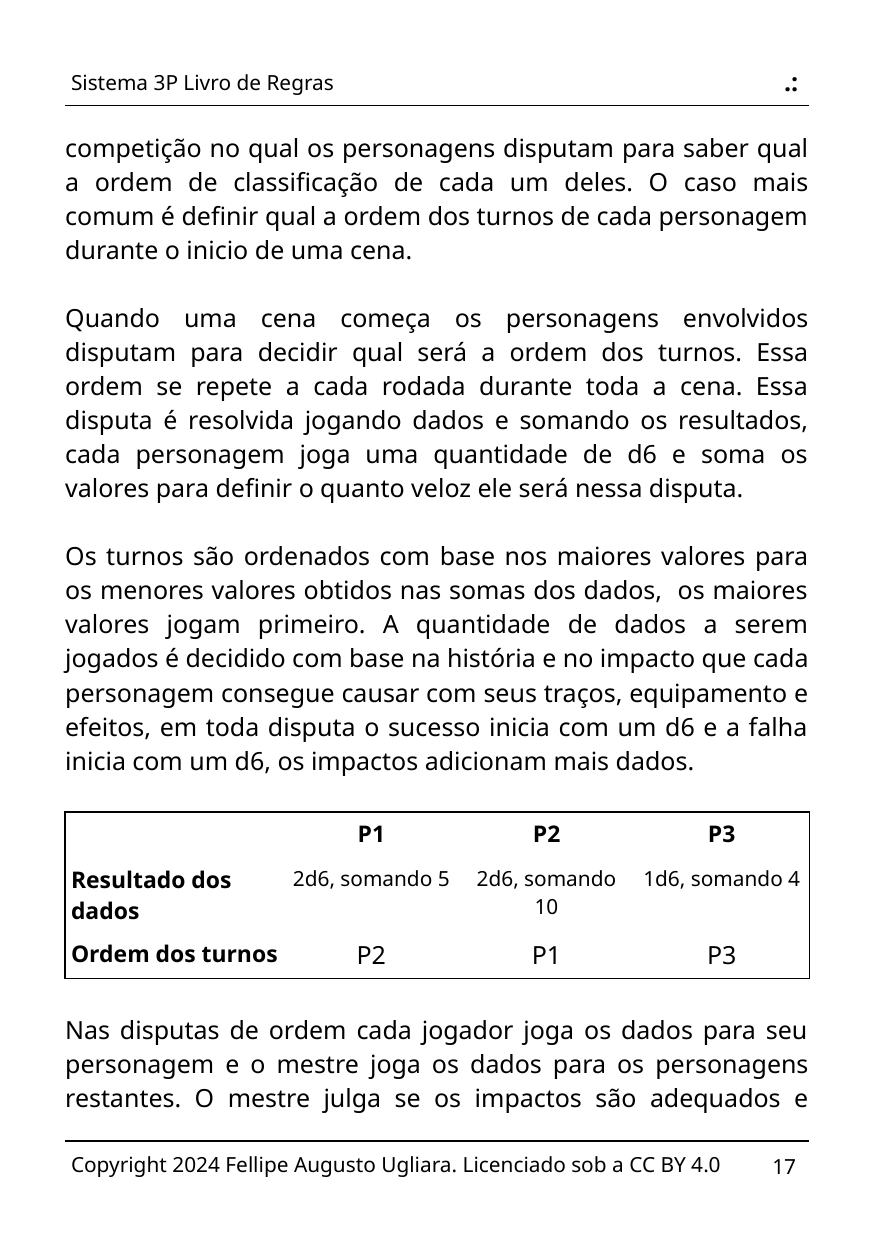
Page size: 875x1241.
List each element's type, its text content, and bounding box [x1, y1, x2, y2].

table_cell P3 [634, 932, 809, 977]
table_cell 1d6, somando 4 [634, 858, 809, 932]
text Quando uma cena começa os personagens envolvidos disputam para decidir qual será a ordem dos turnos. Essa ordem se repete a cada rodada durante toda a cena. Essa disputa é resolvida jogando dados e somando os resultados, cada personagem joga uma quantidade de d6 e soma os valores para definir o quanto veloz ele será nessa disputa. [65, 301, 809, 505]
table_cell Resultado dos dados [66, 858, 284, 932]
table_cell P1 [459, 932, 634, 977]
text competição no qual os personagens disputam para saber qual a ordem de classificação de cada um deles. O caso mais comum é definir qual a ordem dos turnos de cada personagem durante o inicio de uma cena. [65, 130, 809, 266]
table_cell Ordem dos turnos [66, 932, 284, 977]
text Os turnos são ordenados com base nos maiores valores para os menores valores obtidos nas somas dos dados, os maiores valores jogam primeiro. A quantidade de dados a serem jogados é decidido com base na história e no impacto que cada personagem consegue causar com seus traços, equipamento e efeitos, em toda disputa o sucesso inicia com um d6 e a falha inicia com um d6, os impactos adicionam mais dados. [65, 539, 809, 777]
table_header P2 [459, 813, 634, 858]
table_cell 2d6, somando 5 [284, 858, 459, 932]
table_header P3 [634, 813, 809, 858]
text Nas disputas de ordem cada jogador joga os dados para seu personagem e o mestre joga os dados para os personagens restantes. O mestre julga se os impactos são adequados e [65, 1013, 809, 1115]
table_header [66, 813, 284, 858]
table_header P1 [284, 813, 459, 858]
table_cell 2d6, somando 10 [459, 858, 634, 932]
table_cell P2 [284, 932, 459, 977]
